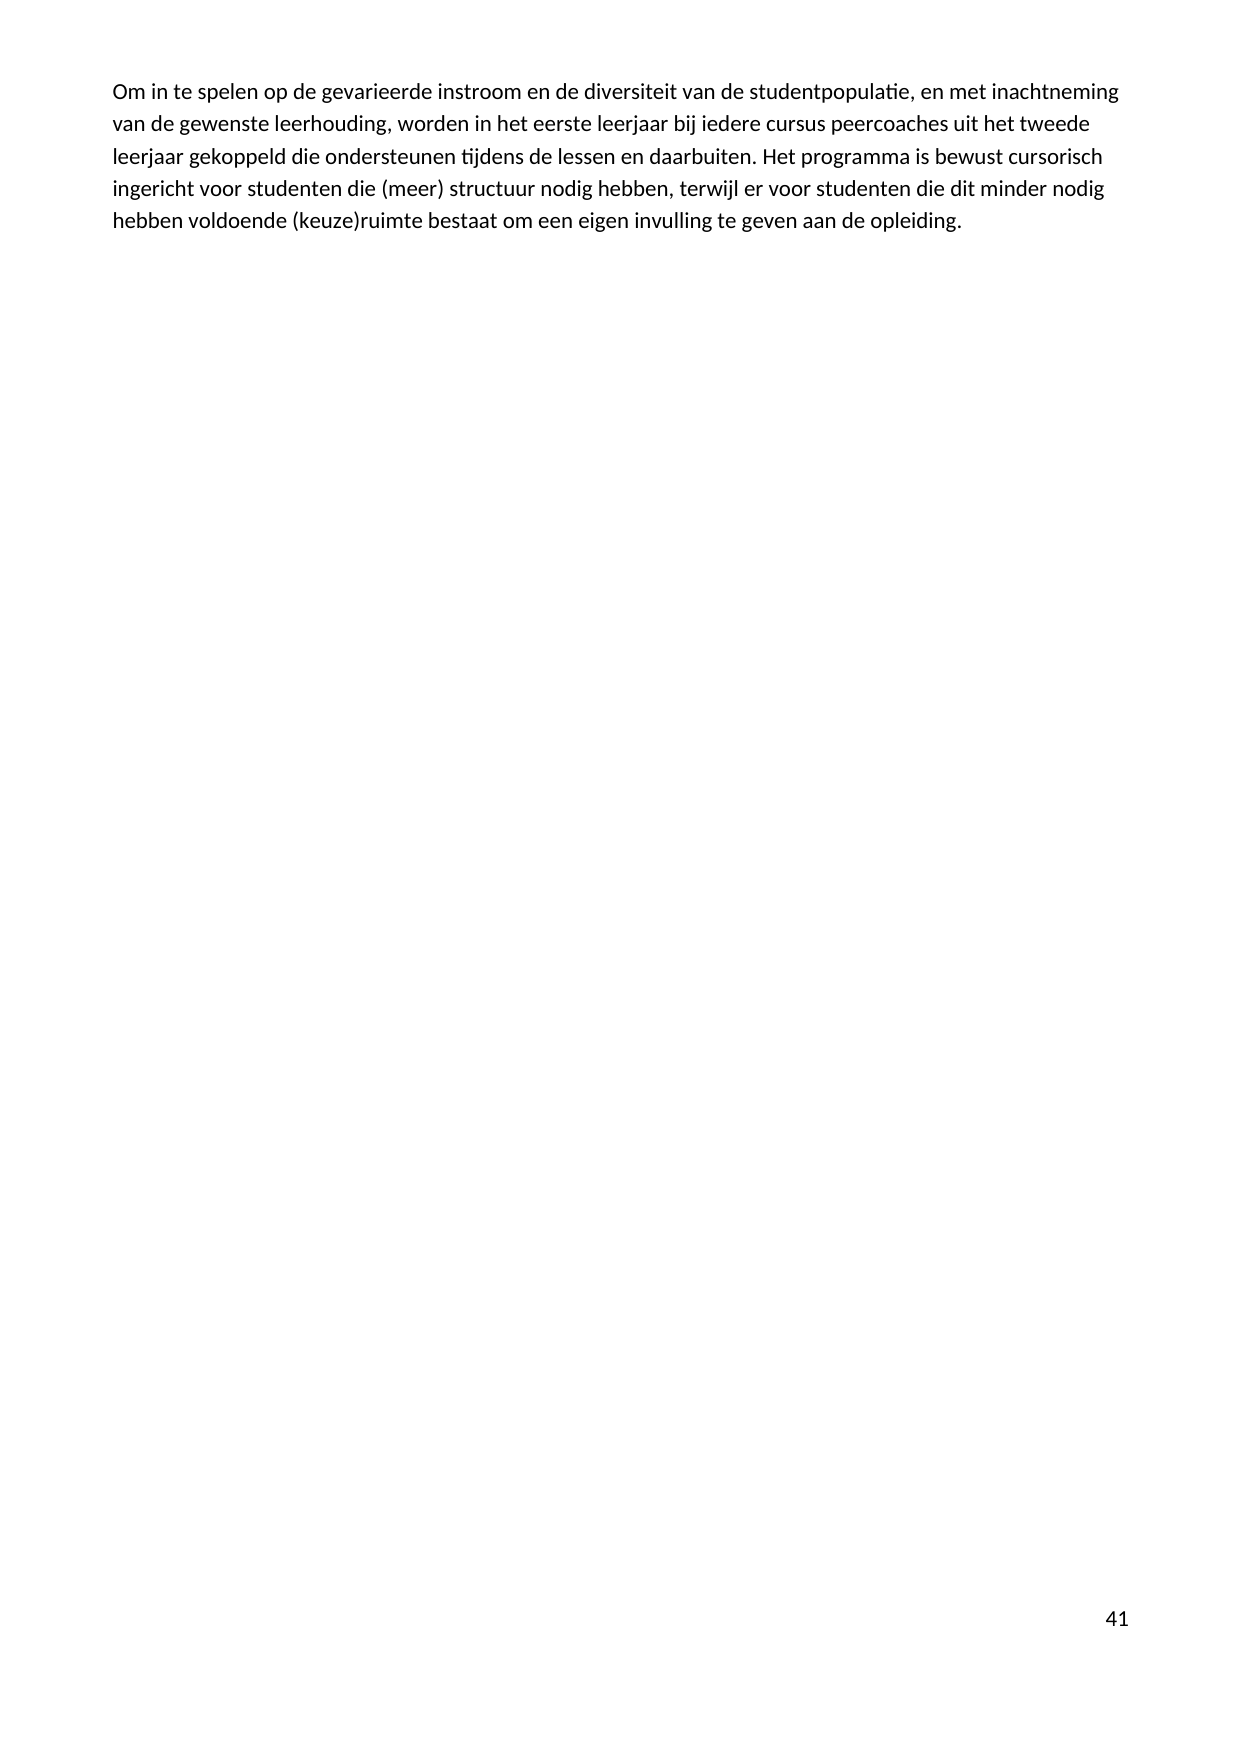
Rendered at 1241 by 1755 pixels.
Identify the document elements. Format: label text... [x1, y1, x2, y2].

text Om in te spelen op de gevarieerde instroom en de diversiteit van de studentpopulatie, en met inachtneming van de gewenste leerhouding, worden in het eerste leerjaar bij iedere cursus peercoaches uit het tweede leerjaar gekoppeld die ondersteunen tijdens de lessen en daarbuiten. Het programma is bewust cursorisch ingericht voor studenten die (meer) structuur nodig hebben, terwijl er voor studenten die dit minder nodig hebben voldoende (keuze)ruimte bestaat om een eigen invulling te geven aan de opleiding. [112, 77, 1128, 234]
